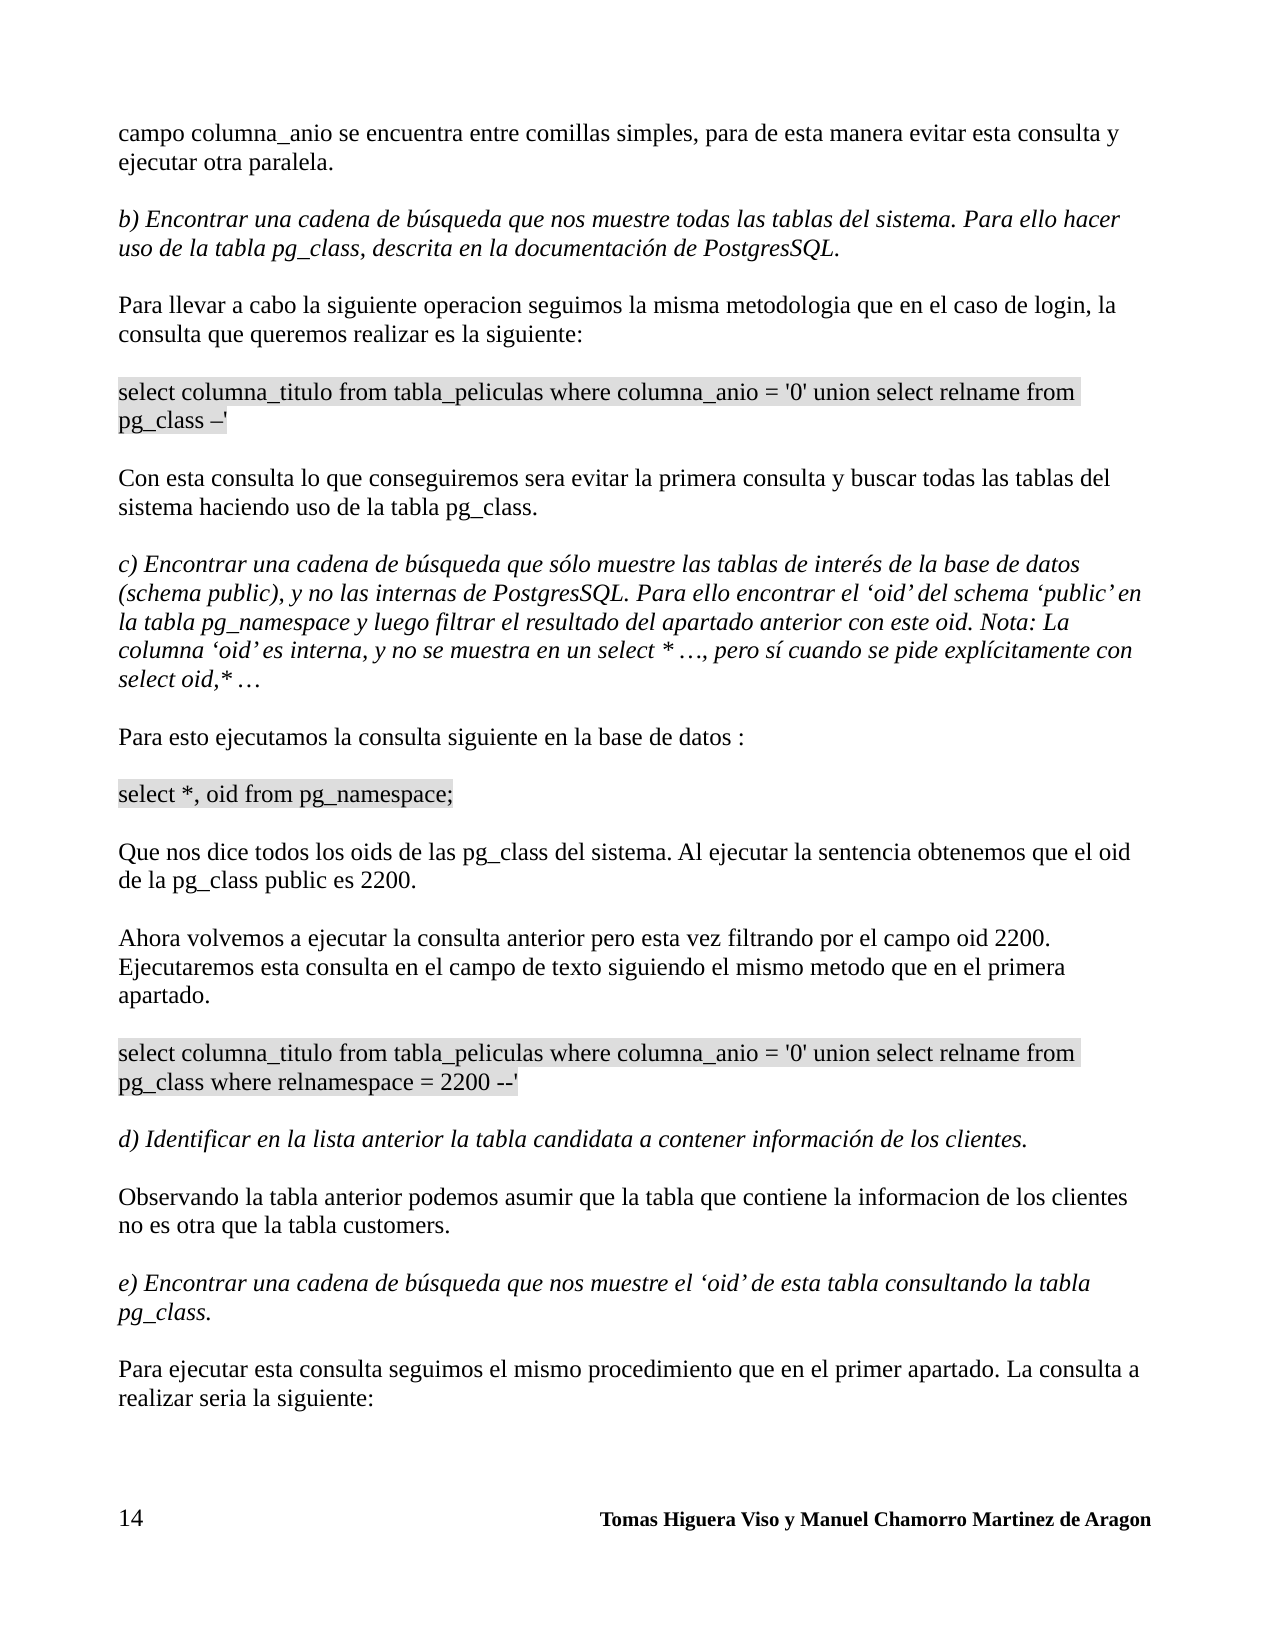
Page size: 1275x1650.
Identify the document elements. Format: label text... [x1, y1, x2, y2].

text Para llevar a cabo la siguiente operacion seguimos la misma metodologia que en el caso de login, la consulta que queremos realizar es la siguiente: [118, 291, 1157, 348]
text Observando la tabla anterior podemos asumir que la tabla que contiene la informacion de los clientes no es otra que la tabla customers. [118, 1182, 1157, 1239]
text e) Encontrar una cadena de búsqueda que nos muestre el ‘oid’ de esta tabla consultando la tabla pg_class. [118, 1268, 1157, 1326]
text select *, oid from pg_namespace; [118, 779, 1157, 808]
text campo columna_anio se encuentra entre comillas simples, para de esta manera evitar esta consulta y ejecutar otra paralela. [118, 118, 1157, 176]
text select columna_titulo from tabla_peliculas where columna_anio = '0' union select relname from pg_class –' [118, 377, 1157, 434]
text c) Encontrar una cadena de búsqueda que sólo muestre las tablas de interés de la base de datos (schema public), y no las internas de PostgresSQL. Para ello encontrar el ‘oid’ del schema ‘public’ en la tabla pg_namespace y luego filtrar el resultado del apartado anterior con este oid. Nota: La columna ‘oid’ es interna, y no se muestra en un select * …, pero sí cuando se pide explícitamente con select oid,* … [118, 549, 1157, 693]
text Ahora volvemos a ejecutar la consulta anterior pero esta vez filtrando por el campo oid 2200. Ejecutaremos esta consulta en el campo de texto siguiendo el mismo metodo que en el primera apartado. [118, 923, 1157, 1009]
text b) Encontrar una cadena de búsqueda que nos muestre todas las tablas del sistema. Para ello hacer uso de la tabla pg_class, descrita en la documentación de PostgresSQL. [118, 204, 1157, 262]
text Para ejecutar esta consulta seguimos el mismo procedimiento que en el primer apartado. La consulta a realizar seria la siguiente: [118, 1354, 1157, 1412]
text Para esto ejecutamos la consulta siguiente en la base de datos : [118, 722, 1157, 751]
text select columna_titulo from tabla_peliculas where columna_anio = '0' union select relname from pg_class where relnamespace = 2200 --' [118, 1038, 1157, 1096]
text Que nos dice todos los oids de las pg_class del sistema. Al ejecutar la sentencia obtenemos que el oid de la pg_class public es 2200. [118, 837, 1157, 894]
text d) Identificar en la lista anterior la tabla candidata a contener información de los clientes. [118, 1124, 1157, 1153]
text Con esta consulta lo que conseguiremos sera evitar la primera consulta y buscar todas las tablas del sistema haciendo uso de la tabla pg_class. [118, 463, 1157, 521]
